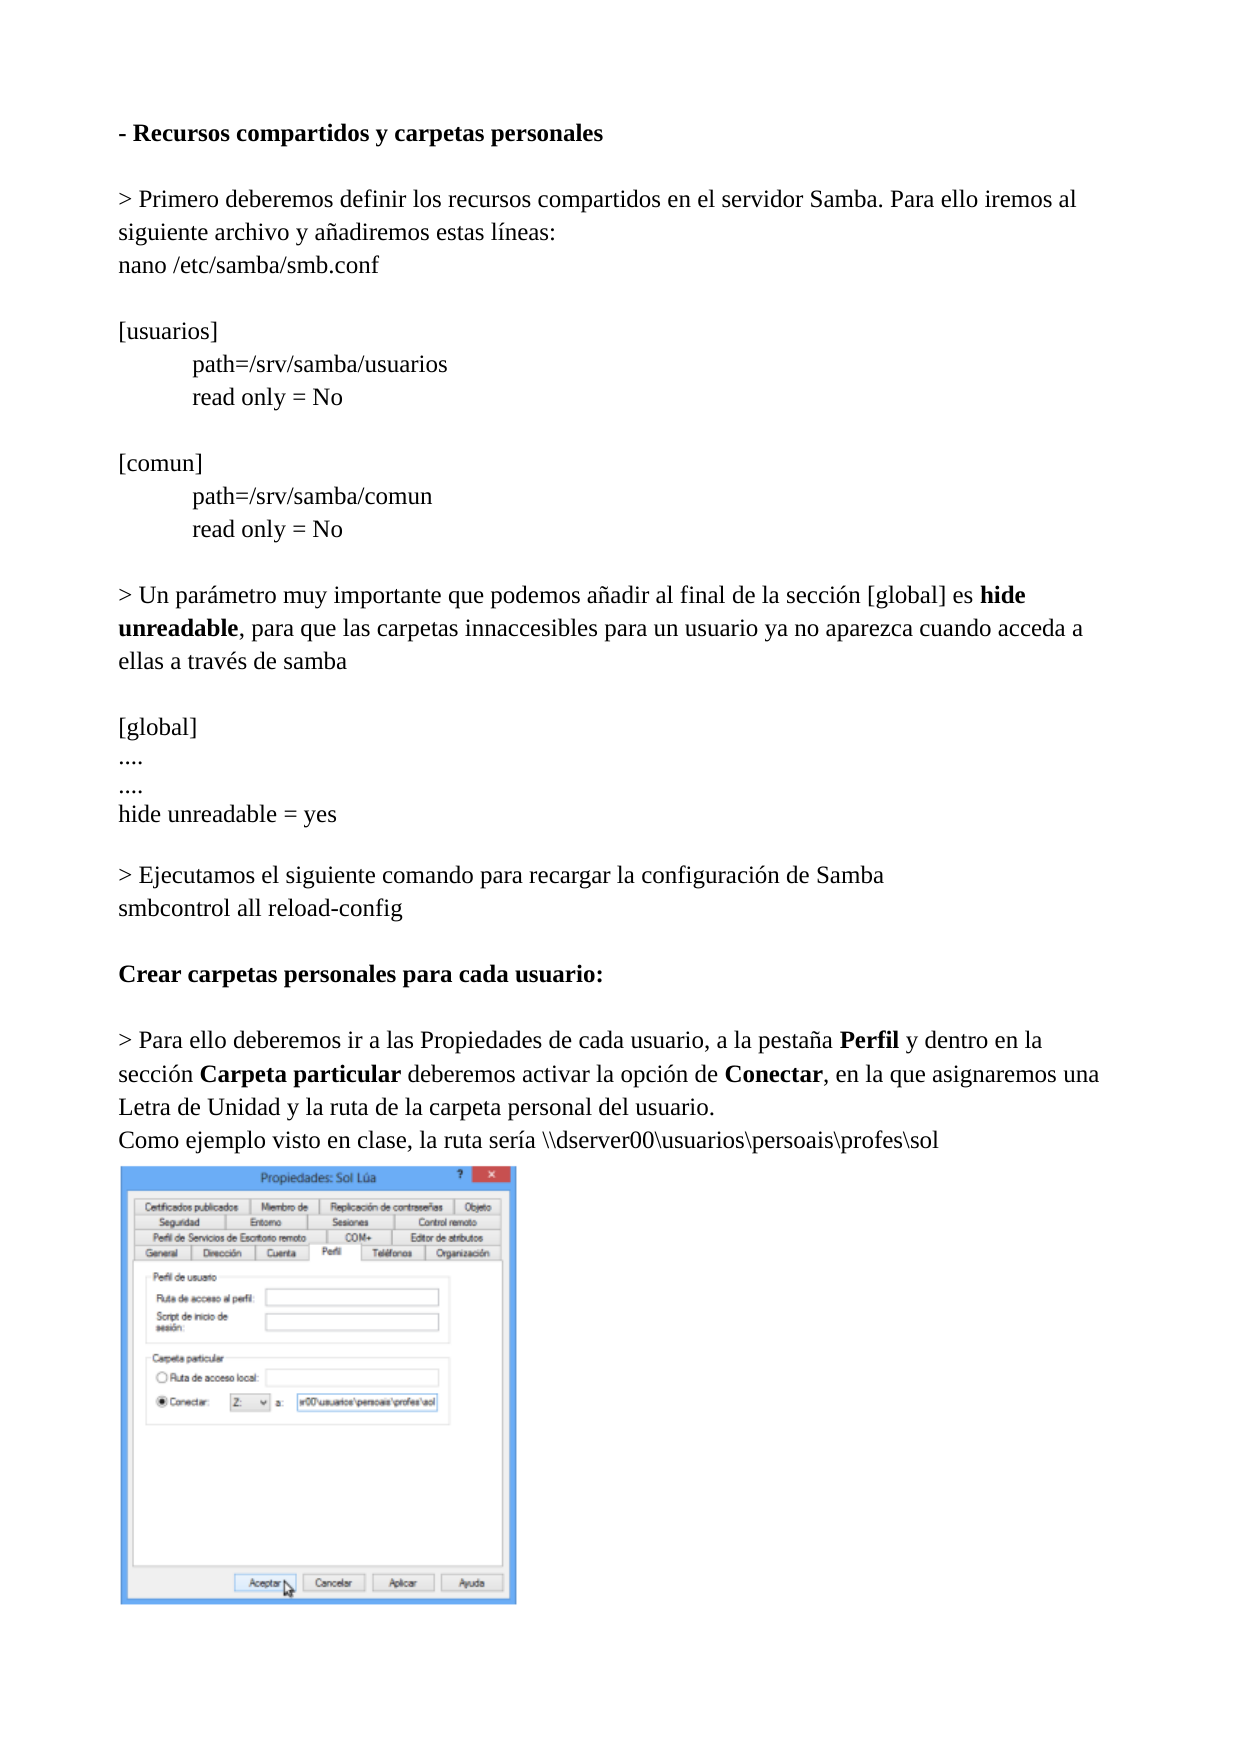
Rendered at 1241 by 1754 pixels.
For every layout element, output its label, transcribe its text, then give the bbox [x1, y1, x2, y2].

picture [118, 1162, 521, 1609]
text smbcontrol all reload-config [118, 893, 1122, 922]
text > Un parámetro muy importante que podemos añadir al final de la sección [global] es hide unreadable, para que las carpetas innaccesibles para un usuario ya no aparezca cuando acceda a ellas a través de samba [118, 580, 1122, 675]
table_header [usuarios] path=/srv/samba/usuarios read only = No [comun] path=/srv/samba/comun read only = No [118, 316, 1122, 547]
text > Para ello deberemos ir a las Propiedades de cada usuario, a la pestaña Perfil y dentro en la sección Carpeta particular deberemos activar la opción de Conectar, en la que asignaremos una Letra de Unidad y la ruta de la carpeta personal del usuario. Como ejemplo visto en clase, la ruta sería \\dserver00\usuarios\persoais\profes\sol [118, 1026, 1122, 1153]
text Crear carpetas personales para cada usuario: [118, 959, 1122, 988]
text - Recursos compartidos y carpetas personales [118, 118, 1122, 147]
text > Ejecutamos el siguiente comando para recargar la configuración de Samba [118, 827, 1122, 889]
table_header [global] .... .... hide unreadable = yes [118, 713, 1122, 827]
text > Primero deberemos definir los recursos compartidos en el servidor Samba. Para ello iremos al siguiente archivo y añadiremos estas líneas: [118, 184, 1122, 246]
text nano /etc/samba/smb.conf [118, 250, 1122, 279]
